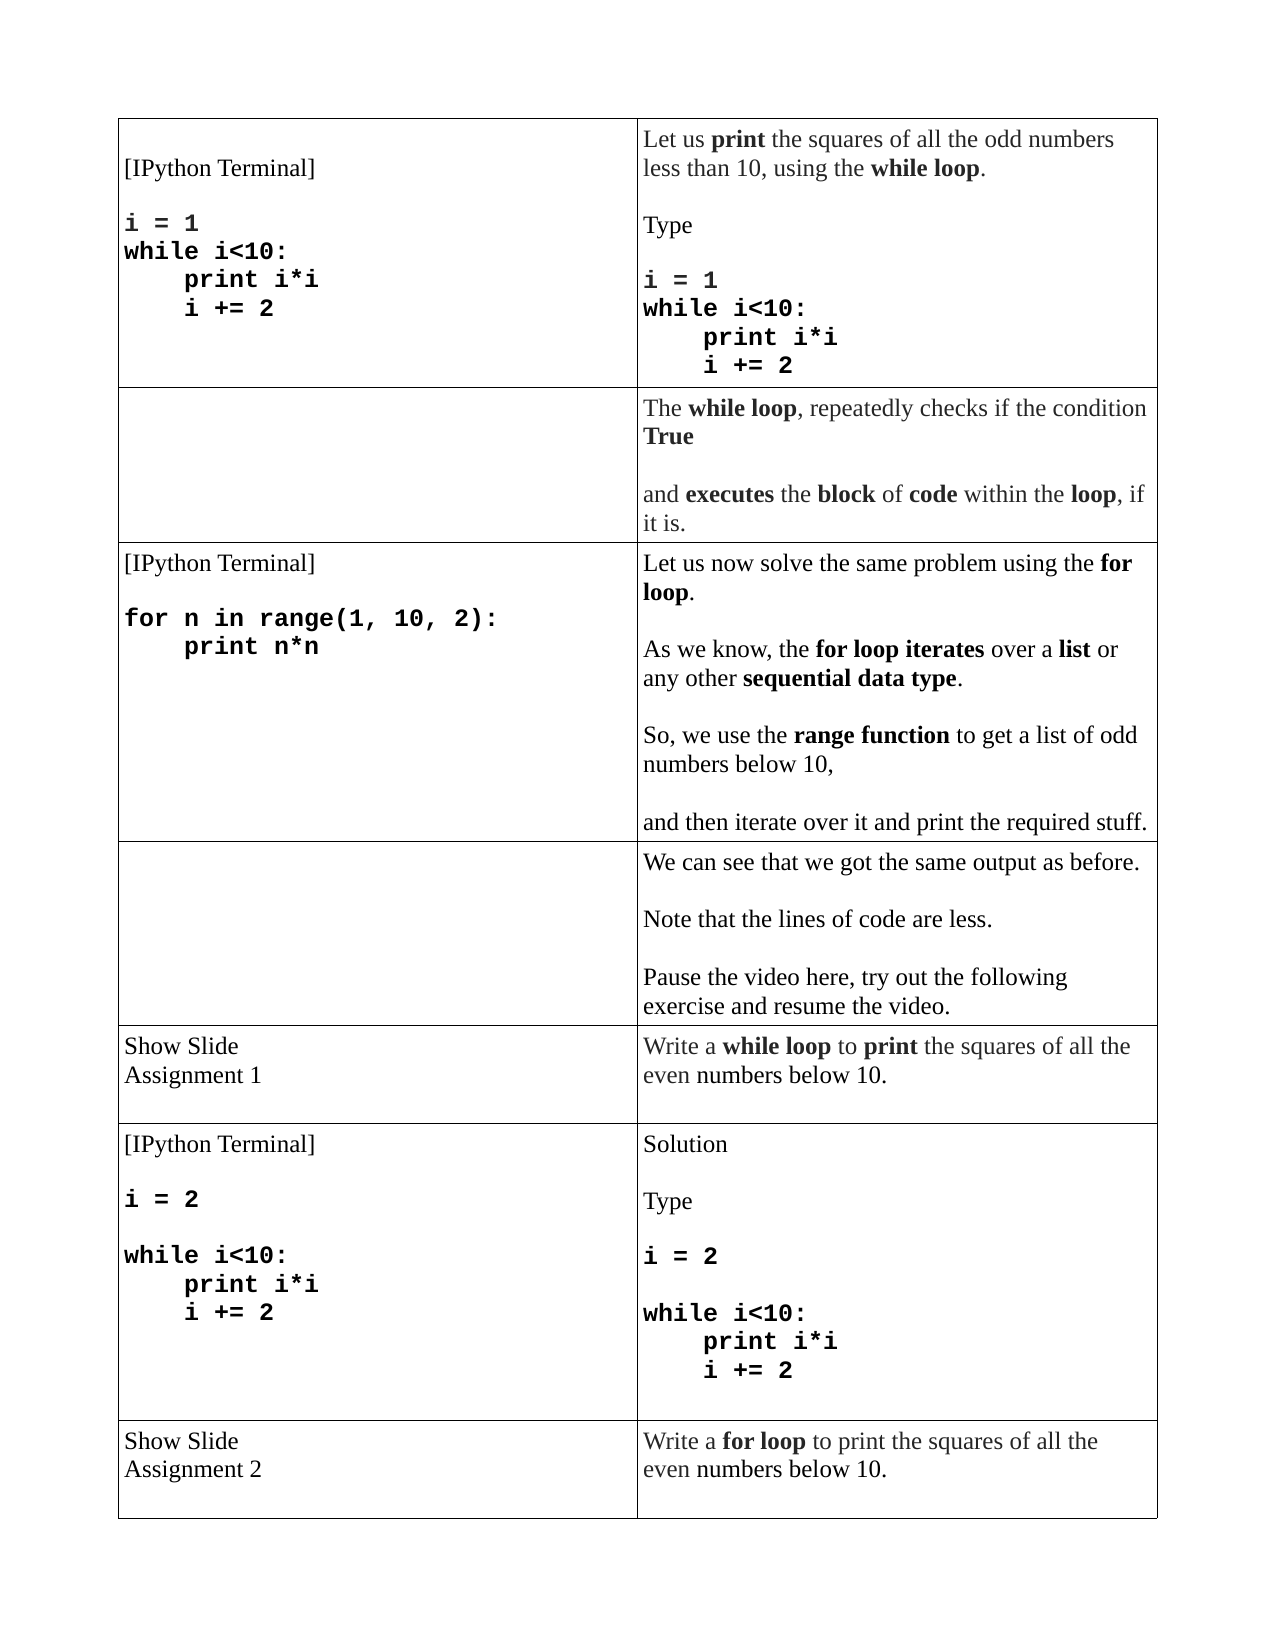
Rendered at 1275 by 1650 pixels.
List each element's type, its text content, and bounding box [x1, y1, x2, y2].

table_cell Let us now solve the same problem using the for loop. As we know, the for loop iterates over a list or any other sequential data type. So, we use the range function to get a list of odd numbers below 10, and then iterate over it and print the required stuff. [638, 543, 1157, 841]
table_cell [119, 388, 637, 542]
table_cell Show Slide Assignment 1 [119, 1026, 637, 1123]
table_cell We can see that we got the same output as before. Note that the lines of code are less. Pause the video here, try out the following exercise and resume the video. [638, 842, 1157, 1025]
table_cell Write a while loop to print the squares of all the even numbers below 10. [638, 1026, 1157, 1123]
table_cell Show Slide Assignment 2 [119, 1421, 637, 1518]
table_cell [IPython Terminal] for n in range(1, 10, 2): print n*n [119, 543, 637, 841]
table_cell The while loop, repeatedly checks if the condition True and executes the block of code within the loop, if it is. [638, 388, 1157, 542]
table_cell [IPython Terminal] i = 2 while i<10: print i*i i += 2 [119, 1124, 637, 1420]
table_cell Write a for loop to print the squares of all the even numbers below 10. [638, 1421, 1157, 1518]
table_cell [119, 842, 637, 1025]
table_cell [IPython Terminal] i = 1 while i<10: print i*i i += 2 [119, 119, 637, 387]
table_cell Solution Type i = 2 while i<10: print i*i i += 2 [638, 1124, 1157, 1420]
table_cell Let us print the squares of all the odd numbers less than 10, using the while loop. Type i = 1 while i<10: print i*i i += 2 [638, 119, 1157, 387]
